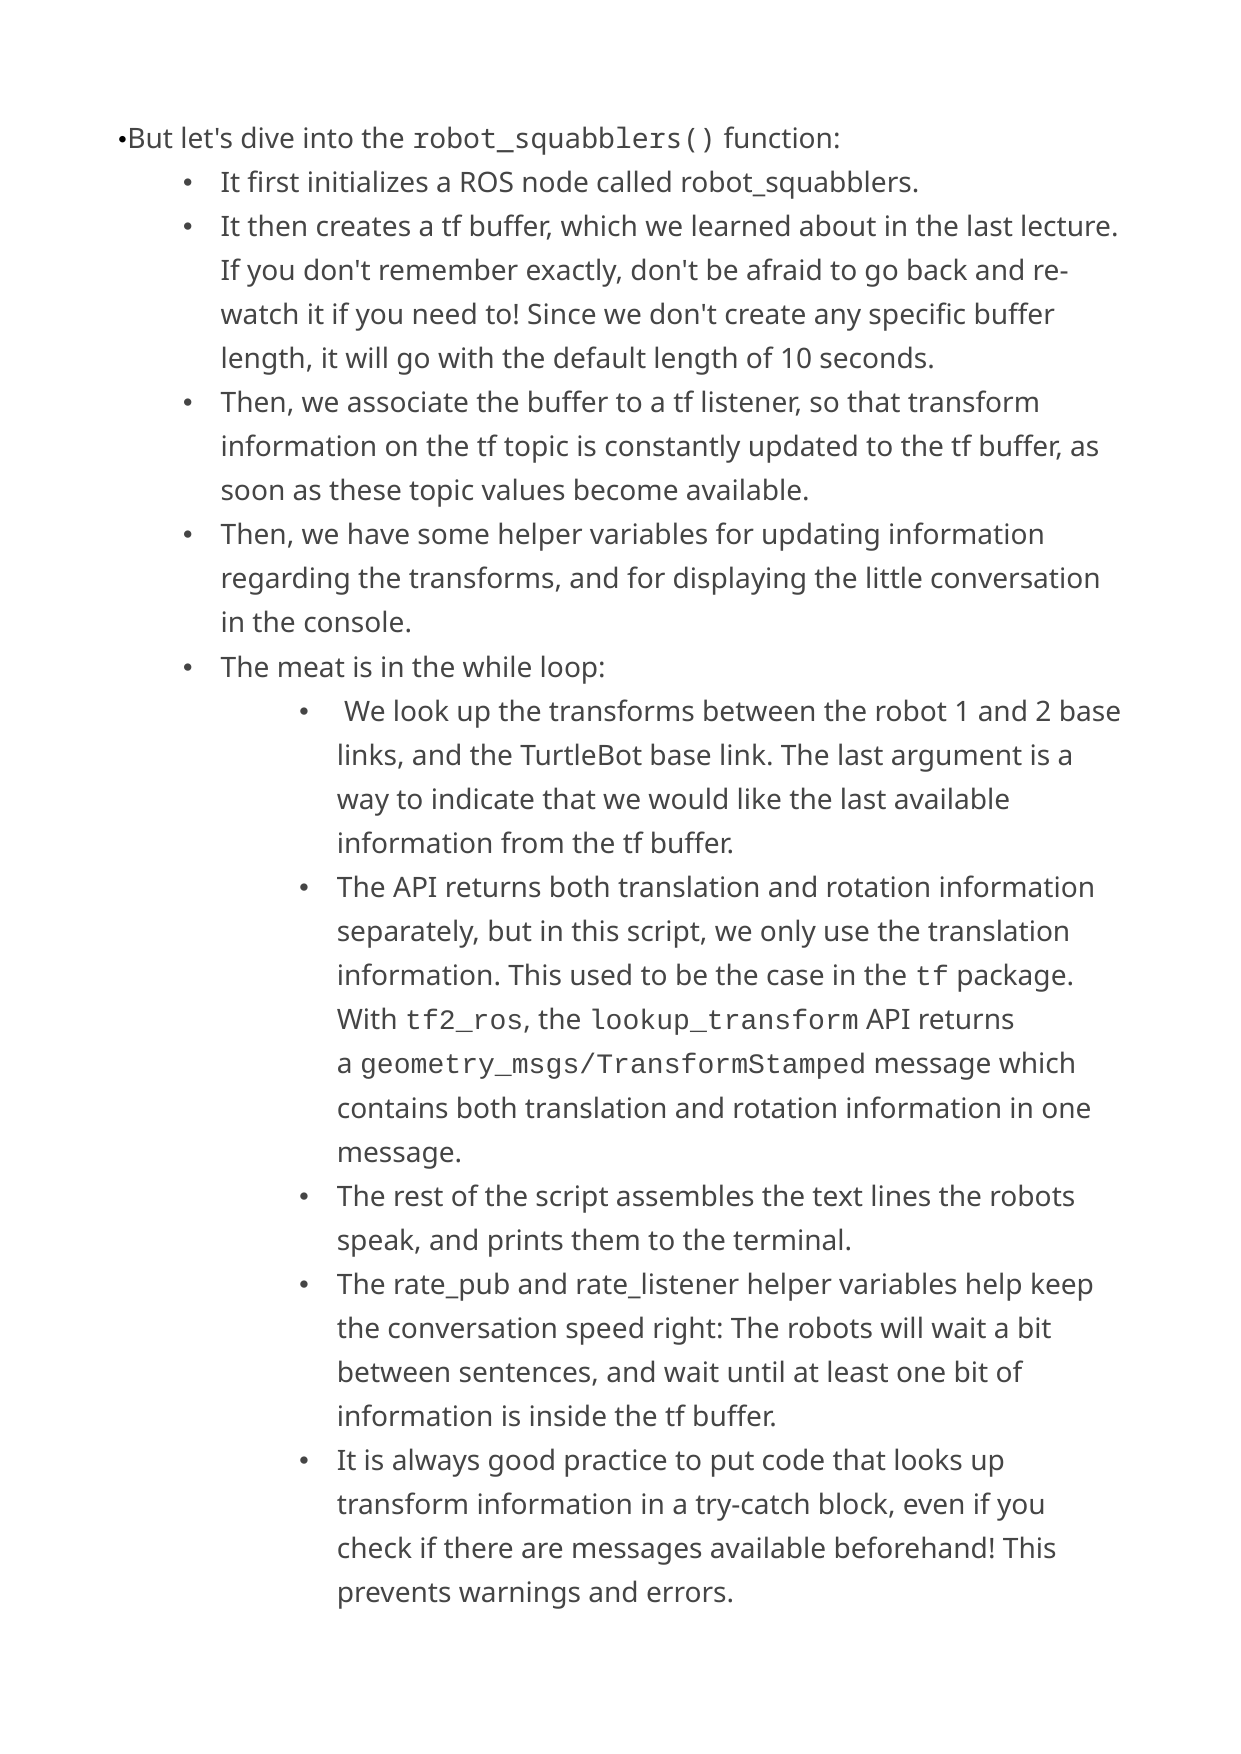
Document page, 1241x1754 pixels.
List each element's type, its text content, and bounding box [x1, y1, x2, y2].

list The meat is in the while loop: [183, 647, 1122, 685]
list We look up the transforms between the robot 1 and 2 base links, and the TurtleBot base link. The last argument is a way to indicate that we would like the last available information from the tf buffer. [299, 691, 1122, 861]
list The rate_pub and rate_listener helper variables help keep the conversation speed right: The robots will wait a bit between sentences, and wait until at least one bit of information is inside the tf buffer. [299, 1264, 1122, 1435]
list But let's dive into the robot_squabblers() function: [118, 118, 1122, 156]
list The rest of the script assembles the text lines the robots speak, and prints them to the terminal. [299, 1176, 1122, 1259]
list The API returns both translation and rotation information separately, but in this script, we only use the translation information. This used to be the case in the tf package. With tf2_ros, the lookup_transform API returns a geometry_msgs/TransformStamped message which contains both translation and rotation information in one message. [299, 867, 1122, 1171]
list Then, we associate the buffer to a tf listener, so that transform information on the tf topic is constantly updated to the tf buffer, as soon as these topic values become available. [183, 382, 1122, 509]
list It is always good practice to put code that looks up transform information in a try-catch block, even if you check if there are messages available beforehand! This prevents warnings and errors. [299, 1441, 1122, 1611]
list It then creates a tf buffer, which we learned about in the last lecture. If you don't remember exactly, don't be afraid to go back and re-watch it if you need to! Since we don't create any specific buffer length, it will go with the default length of 10 seconds. [183, 206, 1122, 377]
list Then, we have some helper variables for updating information regarding the transforms, and for displaying the little conversation in the console. [183, 515, 1122, 641]
list It first initializes a ROS node called robot_squabblers. [183, 162, 1122, 201]
